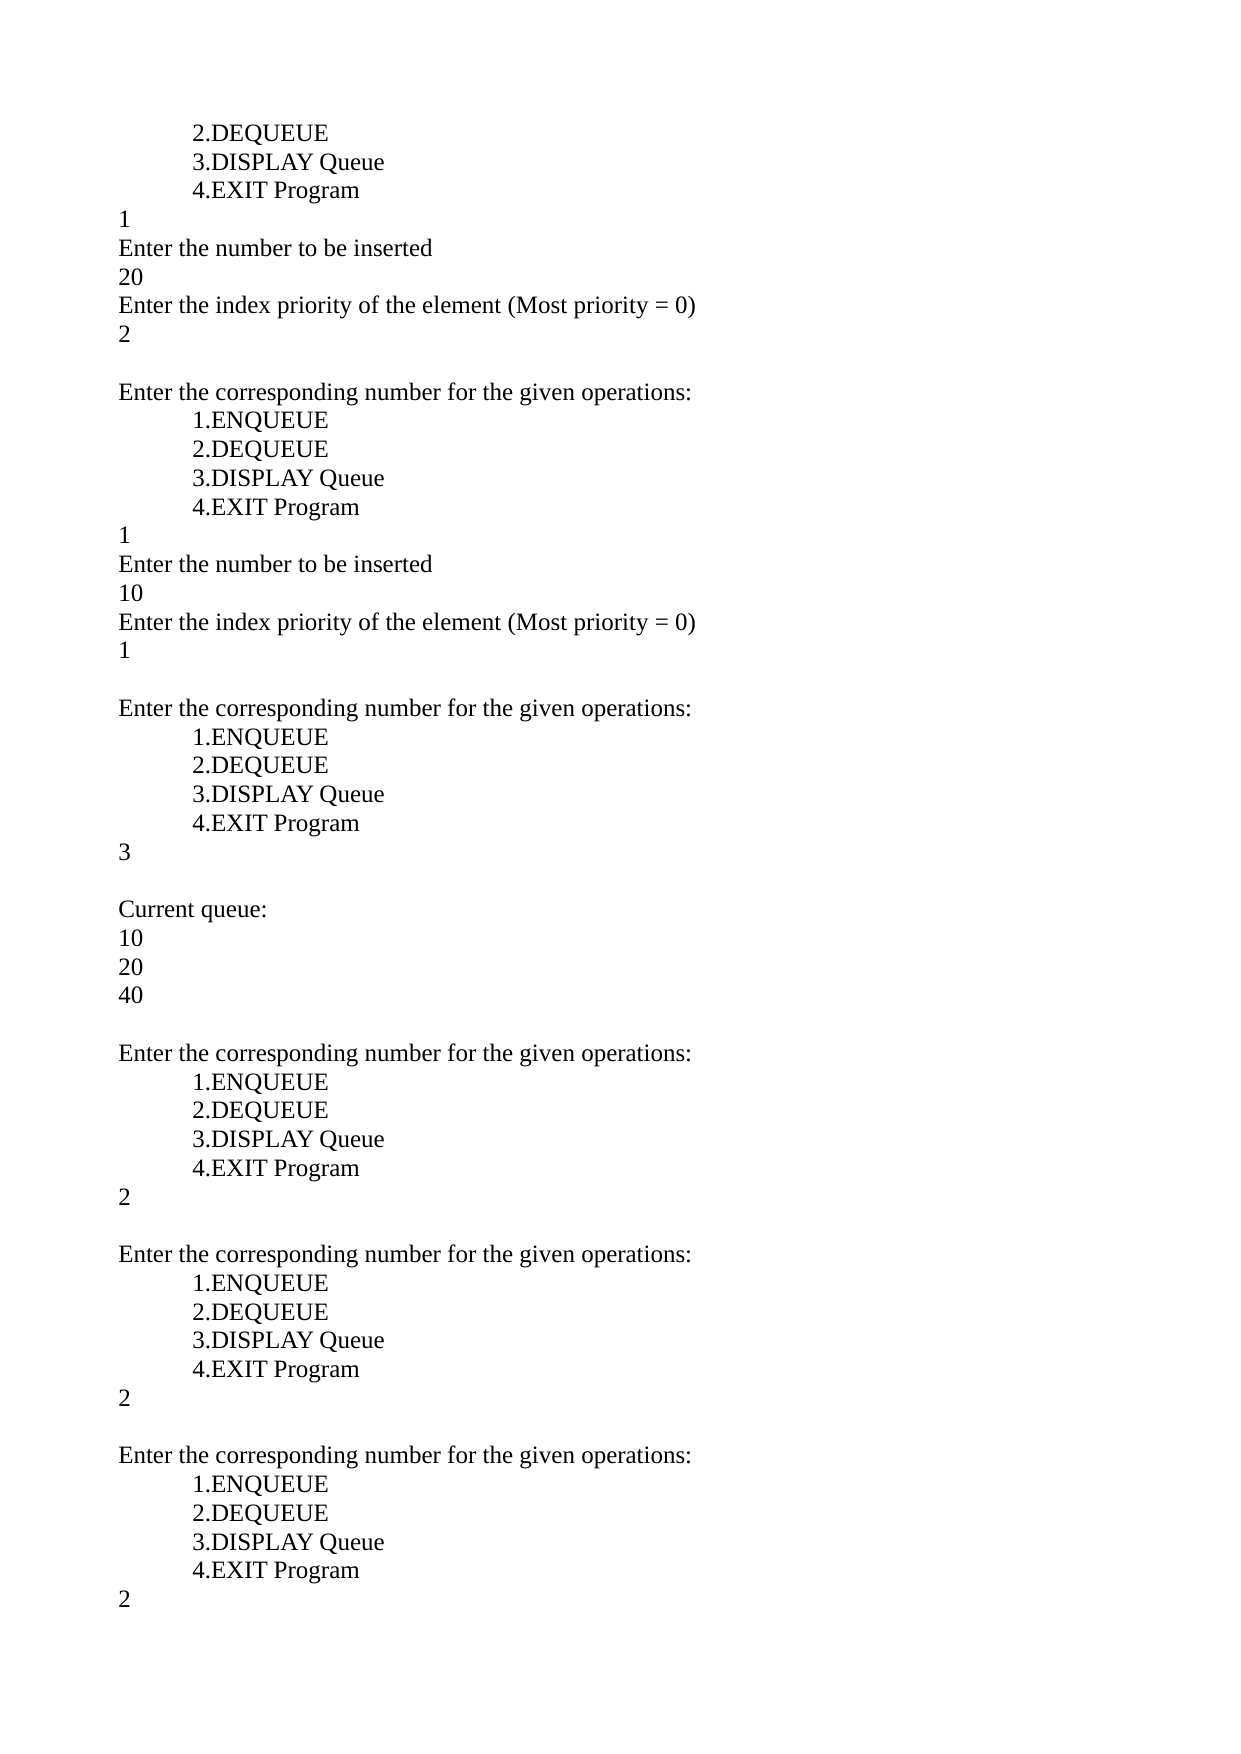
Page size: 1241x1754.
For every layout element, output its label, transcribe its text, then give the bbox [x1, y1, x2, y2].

text 3.DISPLAY Queue [118, 1527, 1122, 1556]
text 2.DEQUEUE [118, 118, 1122, 147]
text 10 [118, 578, 1122, 607]
text 3.DISPLAY Queue [118, 463, 1122, 492]
text Enter the corresponding number for the given operations: [118, 1441, 1122, 1469]
text 1.ENQUEUE [118, 406, 1122, 434]
text 20 [118, 262, 1122, 291]
text 4.EXIT Program [118, 1153, 1122, 1182]
text Enter the number to be inserted [118, 549, 1122, 578]
text 2.DEQUEUE [118, 751, 1122, 779]
text 2.DEQUEUE [118, 434, 1122, 463]
text 2 [118, 1182, 1122, 1211]
text 2.DEQUEUE [118, 1297, 1122, 1326]
text 1 [118, 204, 1122, 233]
text 4.EXIT Program [118, 176, 1122, 204]
text Enter the corresponding number for the given operations: [118, 377, 1122, 406]
text Enter the corresponding number for the given operations: [118, 693, 1122, 722]
text 4.EXIT Program [118, 1556, 1122, 1584]
text 4.EXIT Program [118, 1354, 1122, 1383]
text 3.DISPLAY Queue [118, 779, 1122, 808]
text 1 [118, 521, 1122, 549]
text 1.ENQUEUE [118, 1268, 1122, 1297]
text Enter the index priority of the element (Most priority = 0) [118, 291, 1122, 319]
text Enter the index priority of the element (Most priority = 0) [118, 607, 1122, 636]
text Enter the corresponding number for the given operations: [118, 1038, 1122, 1067]
text Current queue: [118, 894, 1122, 923]
text 2.DEQUEUE [118, 1096, 1122, 1124]
text 4.EXIT Program [118, 492, 1122, 521]
text 3.DISPLAY Queue [118, 1124, 1122, 1153]
text 20 [118, 952, 1122, 981]
text Enter the number to be inserted [118, 233, 1122, 262]
text 10 [118, 923, 1122, 952]
text 3.DISPLAY Queue [118, 147, 1122, 176]
text 3.DISPLAY Queue [118, 1326, 1122, 1354]
text 1.ENQUEUE [118, 722, 1122, 751]
text 1 [118, 636, 1122, 664]
text 1.ENQUEUE [118, 1469, 1122, 1498]
text 3 [118, 837, 1122, 866]
text Enter the corresponding number for the given operations: [118, 1239, 1122, 1268]
text 2.DEQUEUE [118, 1498, 1122, 1527]
text 2 [118, 1584, 1122, 1613]
text 2 [118, 1383, 1122, 1412]
text 4.EXIT Program [118, 808, 1122, 837]
text 40 [118, 981, 1122, 1009]
text 2 [118, 319, 1122, 348]
text 1.ENQUEUE [118, 1067, 1122, 1096]
